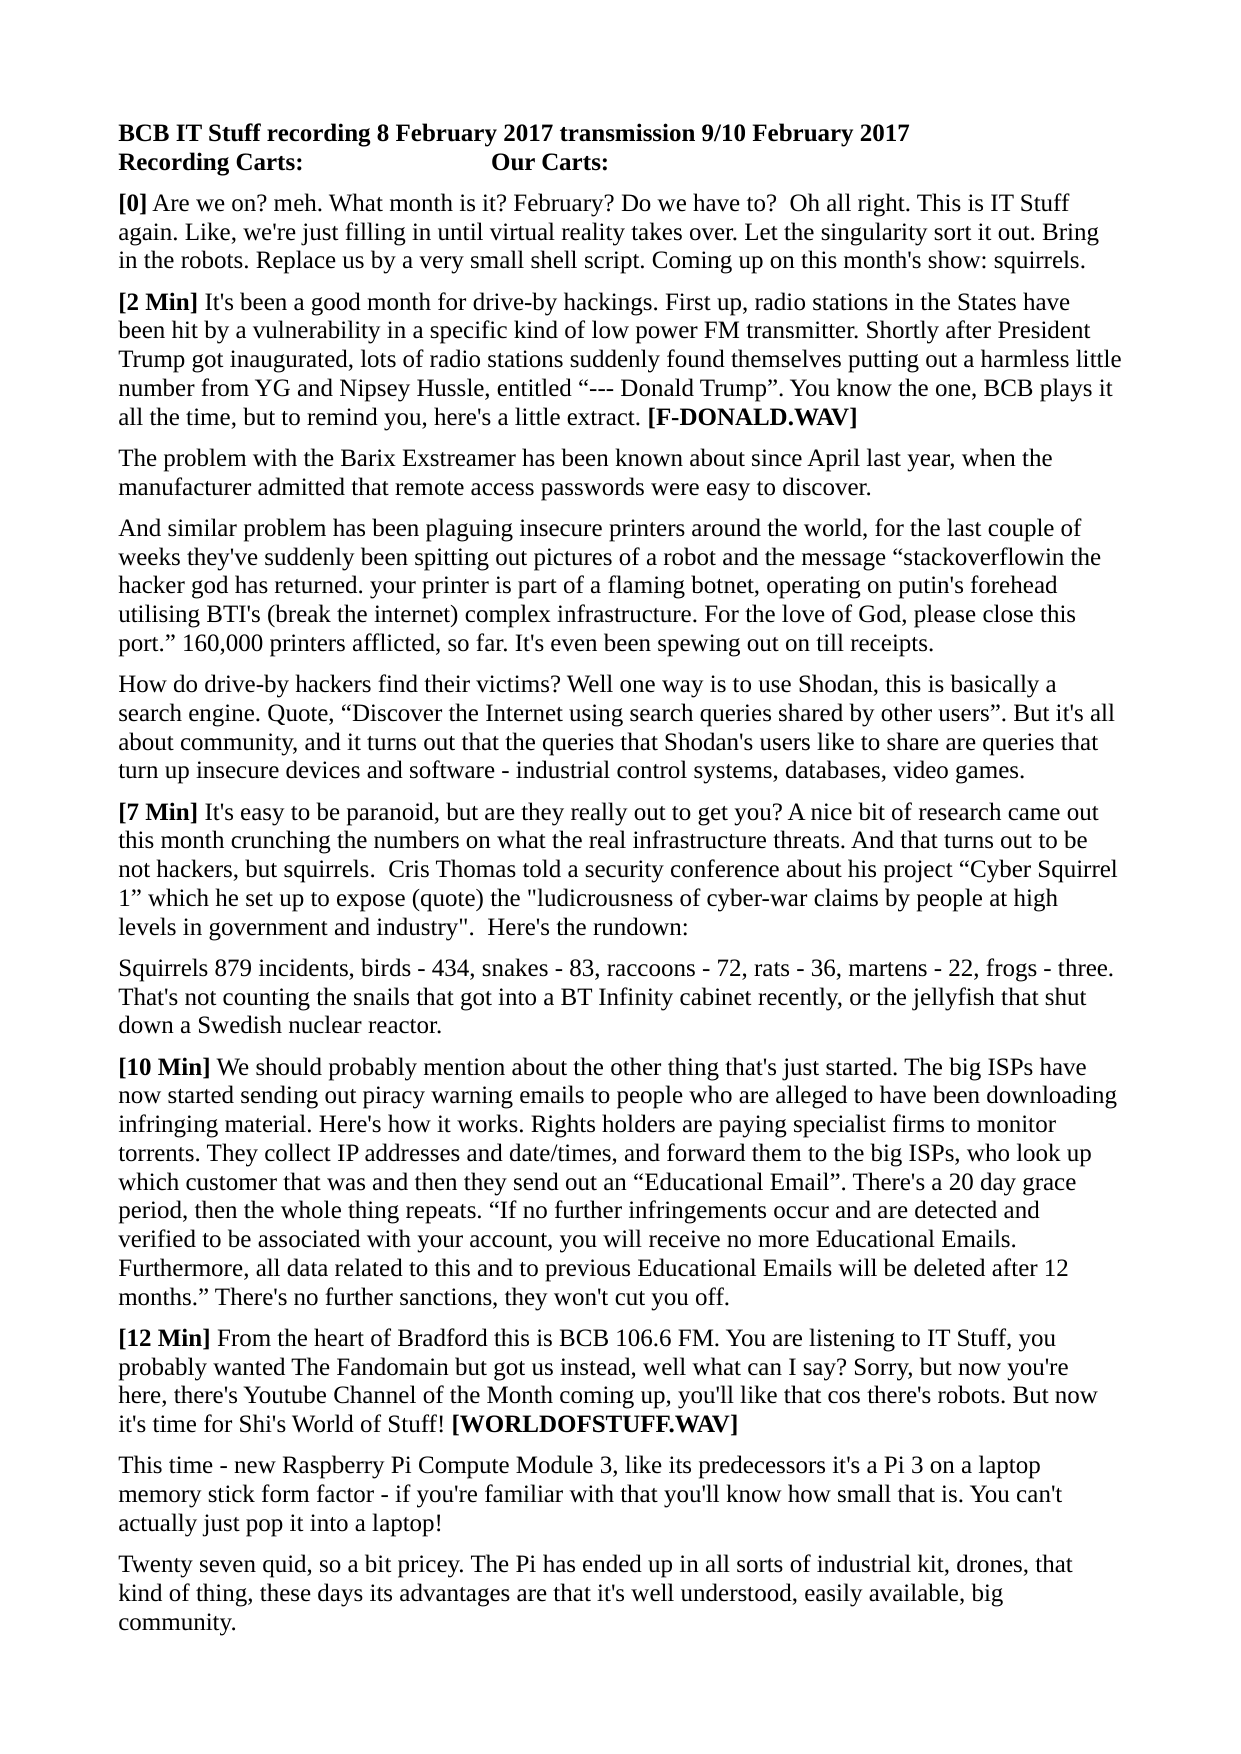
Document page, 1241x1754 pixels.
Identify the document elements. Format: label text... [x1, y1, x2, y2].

text [0] Are we on? meh. What month is it? February? Do we have to? Oh all right. This is IT Stuff again. Like, we're just filling in until virtual reality takes over. Let the singularity sort it out. Bring in the robots. Replace us by a very small shell script. Coming up on this month's show: squirrels. [118, 188, 1122, 274]
text This time - new Raspberry Pi Compute Module 3, like its predecessors it's a Pi 3 on a laptop memory stick form factor - if you're familiar with that you'll know how small that is. You can't actually just pop it into a laptop! [118, 1451, 1122, 1537]
text Twenty seven quid, so a bit pricey. The Pi has ended up in all sorts of industrial kit, drones, that kind of thing, these days its advantages are that it's well understood, easily available, big community. [118, 1549, 1122, 1636]
text And similar problem has been plaguing insecure printers around the world, for the last couple of weeks they've suddenly been spitting out pictures of a robot and the message “stackoverflowin the hacker god has returned. your printer is part of a flaming botnet, operating on putin's forehead utilising BTI's (break the internet) complex infrastructure. For the love of God, please close this port.” 160,000 printers afflicted, so far. It's even been spewing out on till receipts. [118, 513, 1122, 657]
text [7 Min] It's easy to be paranoid, but are they really out to get you? A nice bit of research came out this month crunching the numbers on what the real infrastructure threats. And that turns out to be not hackers, but squirrels. Cris Thomas told a security conference about his project “Cyber Squirrel 1” which he set up to expose (quote) the "ludicrousness of cyber-war claims by people at high levels in government and industry". Here's the rundown: [118, 797, 1122, 941]
text [12 Min] From the heart of Bradford this is BCB 106.6 FM. You are listening to IT Stuff, you probably wanted The Fandomain but got us instead, well what can I say? Sorry, but now you're here, there's Youtube Channel of the Month coming up, you'll like that cos there's robots. But now it's time for Shi's World of Stuff! [WORLDOFSTUFF.WAV] [118, 1323, 1122, 1438]
text BCB IT Stuff recording 8 February 2017 transmission 9/10 February 2017 Recording Carts: Our Carts: [118, 118, 1122, 176]
text [2 Min] It's been a good month for drive-by hackings. First up, radio stations in the States have been hit by a vulnerability in a specific kind of low power FM transmitter. Shortly after President Trump got inaugurated, lots of radio stations suddenly found themselves putting out a harmless little number from YG and Nipsey Hussle, entitled “--- Donald Trump”. You know the one, BCB plays it all the time, but to remind you, here's a little extract. [F-DONALD.WAV] [118, 287, 1122, 431]
text The problem with the Barix Exstreamer has been known about since April last year, when the manufacturer admitted that remote access passwords were easy to discover. [118, 443, 1122, 501]
text Squirrels 879 incidents, birds - 434, snakes - 83, raccoons - 72, rats - 36, martens - 22, frogs - three. That's not counting the snails that got into a BT Infinity cabinet recently, or the jellyfish that shut down a Swedish nuclear reactor. [118, 953, 1122, 1039]
text How do drive-by hackers find their victims? Well one way is to use Shodan, this is basically a search engine. Quote, “Discover the Internet using search queries shared by other users”. But it's all about community, and it turns out that the queries that Shodan's users like to share are queries that turn up insecure devices and software - industrial control systems, databases, video games. [118, 669, 1122, 784]
text [10 Min] We should probably mention about the other thing that's just started. The big ISPs have now started sending out piracy warning emails to people who are alleged to have been downloading infringing material. Here's how it works. Rights holders are paying specialist firms to monitor torrents. They collect IP addresses and date/times, and forward them to the big ISPs, who look up which customer that was and then they send out an “Educational Email”. There's a 20 day grace period, then the whole thing repeats. “If no further infringements occur and are detected and verified to be associated with your account, you will receive no more Educational Emails. Furthermore, all data related to this and to previous Educational Emails will be deleted after 12 months.” There's no further sanctions, they won't cut you off. [118, 1052, 1122, 1311]
